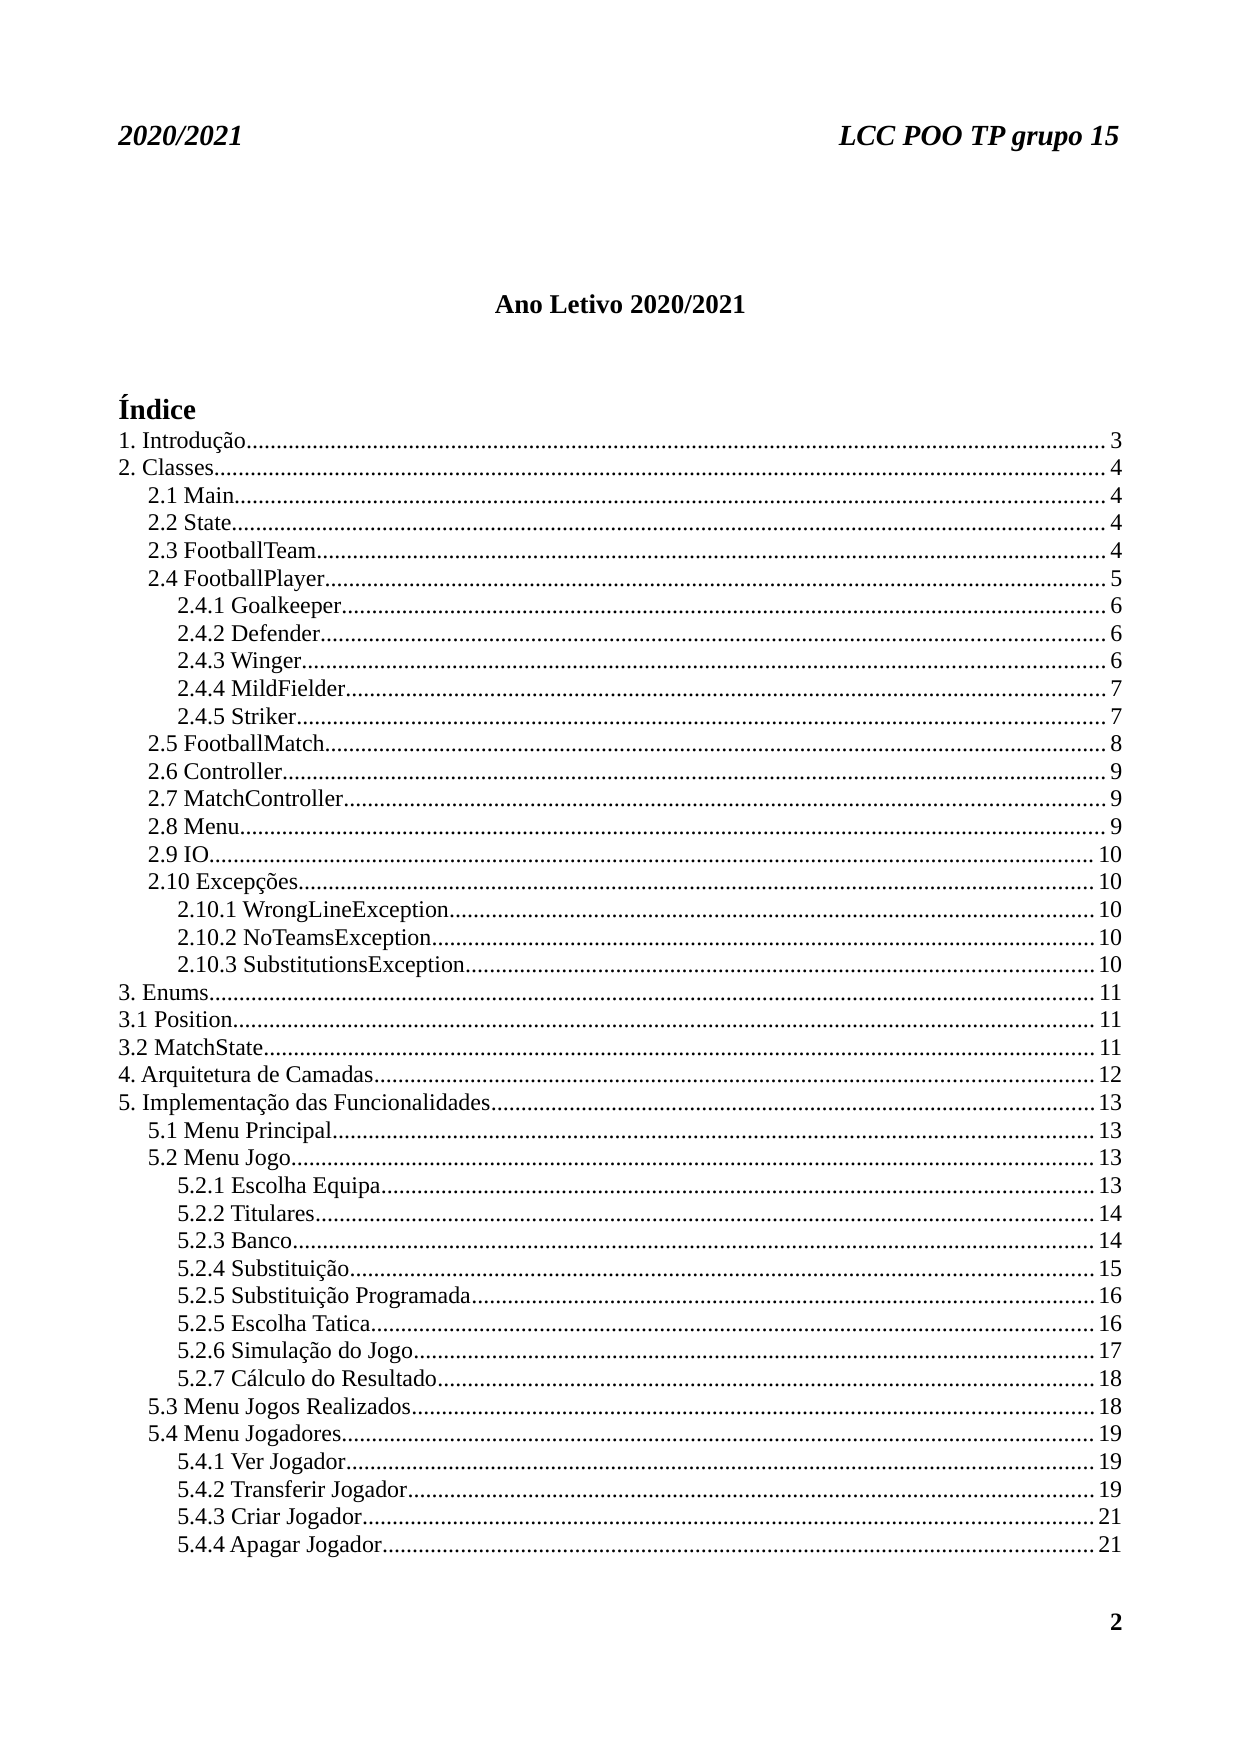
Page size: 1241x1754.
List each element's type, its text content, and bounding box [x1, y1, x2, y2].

text 5.4.4 Apagar Jogador 21 [177, 1530, 1122, 1557]
text 2.5 FootballMatch 8 [148, 729, 1122, 757]
text 2.4 FootballPlayer 5 [148, 564, 1122, 591]
text 5.4.1 Ver Jogador 19 [177, 1447, 1122, 1474]
text 2.2 State 4 [148, 508, 1122, 536]
text 5. Implementação das Funcionalidades 13 [118, 1088, 1122, 1116]
text 2.7 MatchController 9 [148, 784, 1122, 812]
text 5.4.2 Transferir Jogador 19 [177, 1474, 1122, 1502]
text 5.2.7 Cálculo do Resultado 18 [177, 1364, 1122, 1392]
text Índice [118, 392, 1122, 426]
text 2.3 FootballTeam 4 [148, 536, 1122, 564]
text 5.4 Menu Jogadores 19 [148, 1419, 1122, 1447]
text 5.2.3 Banco 14 [177, 1226, 1122, 1254]
text 5.2.2 Titulares 14 [177, 1198, 1122, 1226]
text Ano Letivo 2020/2021 [118, 289, 1122, 320]
text 2.8 Menu 9 [148, 812, 1122, 840]
text 5.2 Menu Jogo 13 [148, 1143, 1122, 1171]
text 2.10.1 WrongLineException 10 [177, 895, 1122, 922]
text 4. Arquitetura de Camadas 12 [118, 1061, 1122, 1088]
text 5.3 Menu Jogos Realizados 18 [148, 1392, 1122, 1419]
text 2. Classes 4 [118, 453, 1122, 481]
text 5.2.5 Escolha Tatica 16 [177, 1309, 1122, 1337]
text 2.4.2 Defender 6 [177, 619, 1122, 646]
text 2.1 Main 4 [148, 481, 1122, 508]
text 3.2 MatchState 11 [118, 1033, 1122, 1061]
text 2.9 IO 10 [148, 840, 1122, 867]
text 5.2.6 Simulação do Jogo 17 [177, 1337, 1122, 1364]
text 2.10 Excepções 10 [148, 867, 1122, 895]
text 2.4.3 Winger 6 [177, 646, 1122, 674]
text 5.2.5 Substituição Programada 16 [177, 1281, 1122, 1309]
text 2.4.5 Striker 7 [177, 702, 1122, 729]
text 3. Enums 11 [118, 978, 1122, 1005]
text 2.4.1 Goalkeeper 6 [177, 591, 1122, 619]
text 2.10.3 SubstitutionsException 10 [177, 950, 1122, 978]
text 2.10.2 NoTeamsException 10 [177, 922, 1122, 950]
text 5.1 Menu Principal 13 [148, 1116, 1122, 1143]
text 5.2.1 Escolha Equipa 13 [177, 1171, 1122, 1198]
text 5.4.3 Criar Jogador 21 [177, 1502, 1122, 1530]
text 5.2.4 Substituição 15 [177, 1254, 1122, 1281]
text 2.6 Controller 9 [148, 757, 1122, 784]
text 1. Introdução 3 [118, 426, 1122, 453]
text 2.4.4 MildFielder 7 [177, 674, 1122, 702]
text 3.1 Position 11 [118, 1005, 1122, 1033]
